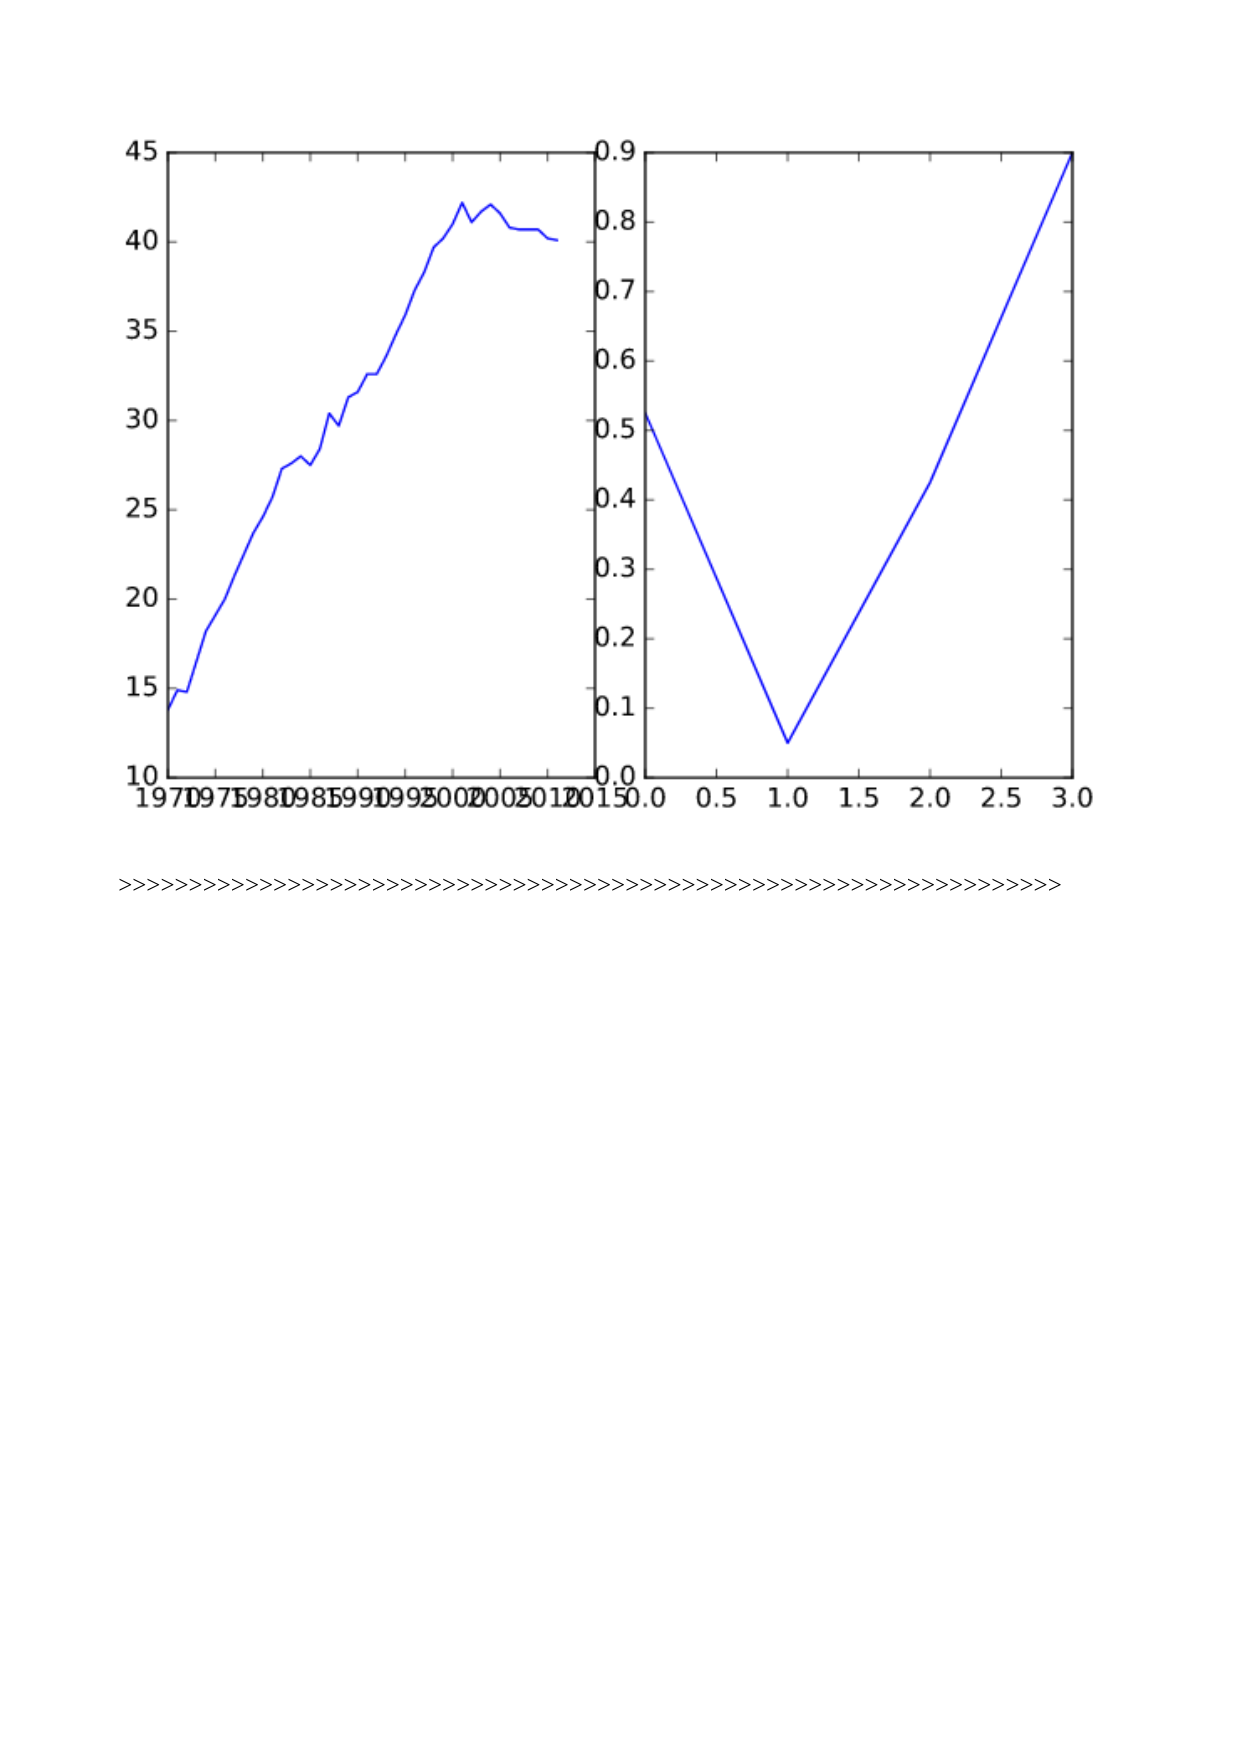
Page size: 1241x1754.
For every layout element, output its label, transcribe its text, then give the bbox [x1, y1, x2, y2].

text >>>>>>>>>>>>>>>>>>>>>>>>>>>>>>>>>>>>>>>>>>>>>>>>>>>>>>>>>>>>>>>>>>> [118, 870, 1122, 899]
picture [118, 118, 1123, 813]
